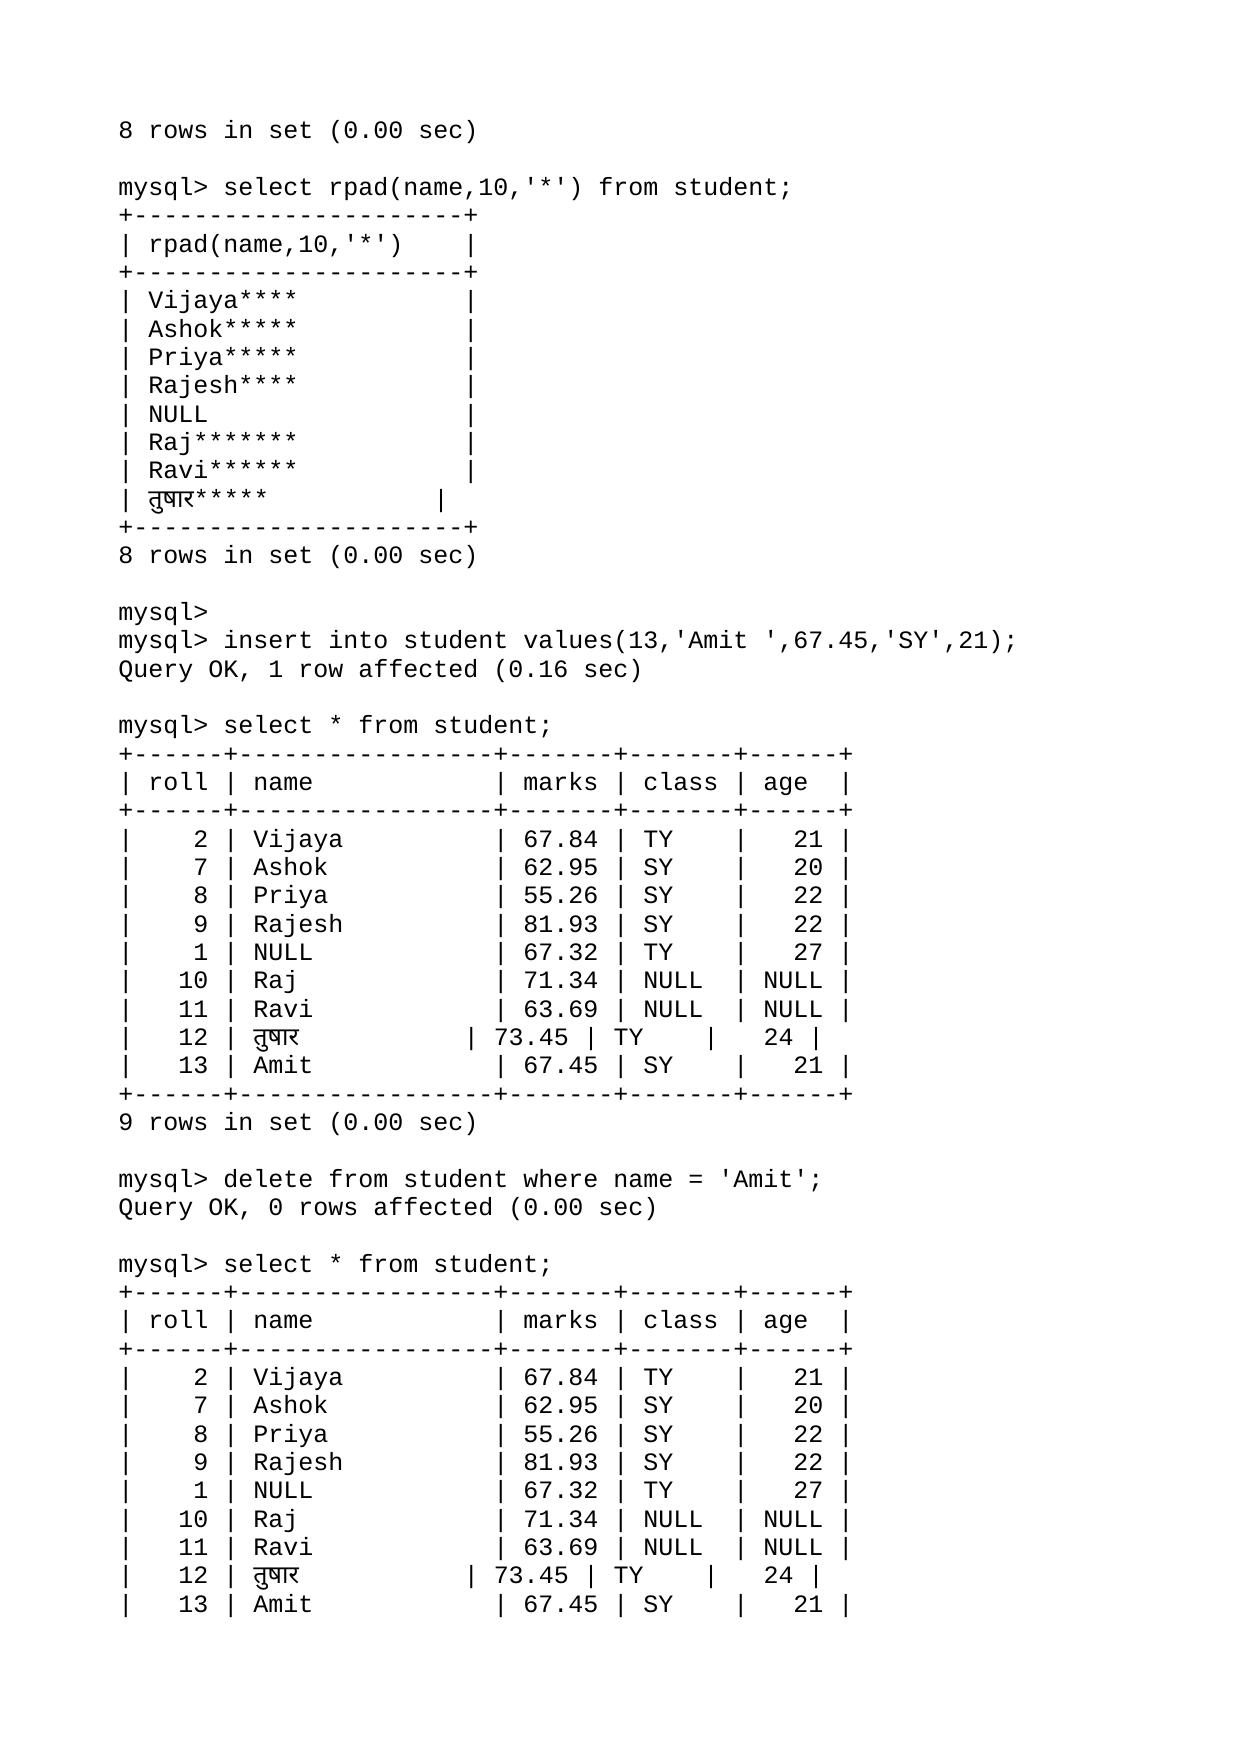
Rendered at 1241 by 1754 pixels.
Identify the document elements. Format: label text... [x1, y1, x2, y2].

text Query OK, 1 row affected (0.16 sec) [118, 656, 1122, 685]
text | 2 | Vijaya | 67.84 | TY | 21 | [118, 1365, 1122, 1393]
text mysql> select * from student; [118, 1251, 1122, 1280]
text | 1 | NULL | 67.32 | TY | 27 | [118, 1478, 1122, 1506]
text 9 rows in set (0.00 sec) [118, 1110, 1122, 1138]
text | 8 | Priya | 55.26 | SY | 22 | [118, 883, 1122, 911]
text | 8 | Priya | 55.26 | SY | 22 | [118, 1421, 1122, 1450]
text | Rajesh**** | [118, 373, 1122, 401]
text | 11 | Ravi | 63.69 | NULL | NULL | [118, 1535, 1122, 1563]
text +------+-----------------+-------+-------+------+ [118, 1081, 1122, 1110]
text | Raj******* | [118, 430, 1122, 458]
text Query OK, 0 rows affected (0.00 sec) [118, 1195, 1122, 1223]
text | 11 | Ravi | 63.69 | NULL | NULL | [118, 996, 1122, 1025]
text | 9 | Rajesh | 81.93 | SY | 22 | [118, 1450, 1122, 1478]
text mysql> [118, 600, 1122, 628]
text | 7 | Ashok | 62.95 | SY | 20 | [118, 1393, 1122, 1421]
text | 12 | तुषार | 73.45 | TY | 24 | [118, 1563, 1122, 1591]
text mysql> select * from student; [118, 713, 1122, 741]
text +------+-----------------+-------+-------+------+ [118, 741, 1122, 770]
text +----------------------+ [118, 203, 1122, 231]
text | 12 | तुषार | 73.45 | TY | 24 | [118, 1025, 1122, 1053]
text +----------------------+ [118, 260, 1122, 288]
text mysql> select rpad(name,10,'*') from student; [118, 175, 1122, 203]
text | Priya***** | [118, 345, 1122, 373]
text | 13 | Amit | 67.45 | SY | 21 | [118, 1053, 1122, 1081]
text | 13 | Amit | 67.45 | SY | 21 | [118, 1591, 1122, 1620]
text | Ravi****** | [118, 458, 1122, 486]
text | Ashok***** | [118, 316, 1122, 345]
text | NULL | [118, 401, 1122, 430]
text 8 rows in set (0.00 sec) [118, 543, 1122, 571]
text mysql> delete from student where name = 'Amit'; [118, 1166, 1122, 1195]
text | तुषार***** | [118, 486, 1122, 515]
text | 10 | Raj | 71.34 | NULL | NULL | [118, 968, 1122, 996]
text | Vijaya**** | [118, 288, 1122, 316]
text | 1 | NULL | 67.32 | TY | 27 | [118, 940, 1122, 968]
text | 9 | Rajesh | 81.93 | SY | 22 | [118, 911, 1122, 940]
text +------+-----------------+-------+-------+------+ [118, 798, 1122, 826]
text +------+-----------------+-------+-------+------+ [118, 1336, 1122, 1365]
text | roll | name | marks | class | age | [118, 770, 1122, 798]
text 8 rows in set (0.00 sec) [118, 118, 1122, 146]
text | 7 | Ashok | 62.95 | SY | 20 | [118, 855, 1122, 883]
text +------+-----------------+-------+-------+------+ [118, 1280, 1122, 1308]
text mysql> insert into student values(13,'Amit ',67.45,'SY',21); [118, 628, 1122, 656]
text | 2 | Vijaya | 67.84 | TY | 21 | [118, 826, 1122, 855]
text | 10 | Raj | 71.34 | NULL | NULL | [118, 1506, 1122, 1535]
text | rpad(name,10,'*') | [118, 231, 1122, 260]
text | roll | name | marks | class | age | [118, 1308, 1122, 1336]
text +----------------------+ [118, 515, 1122, 543]
